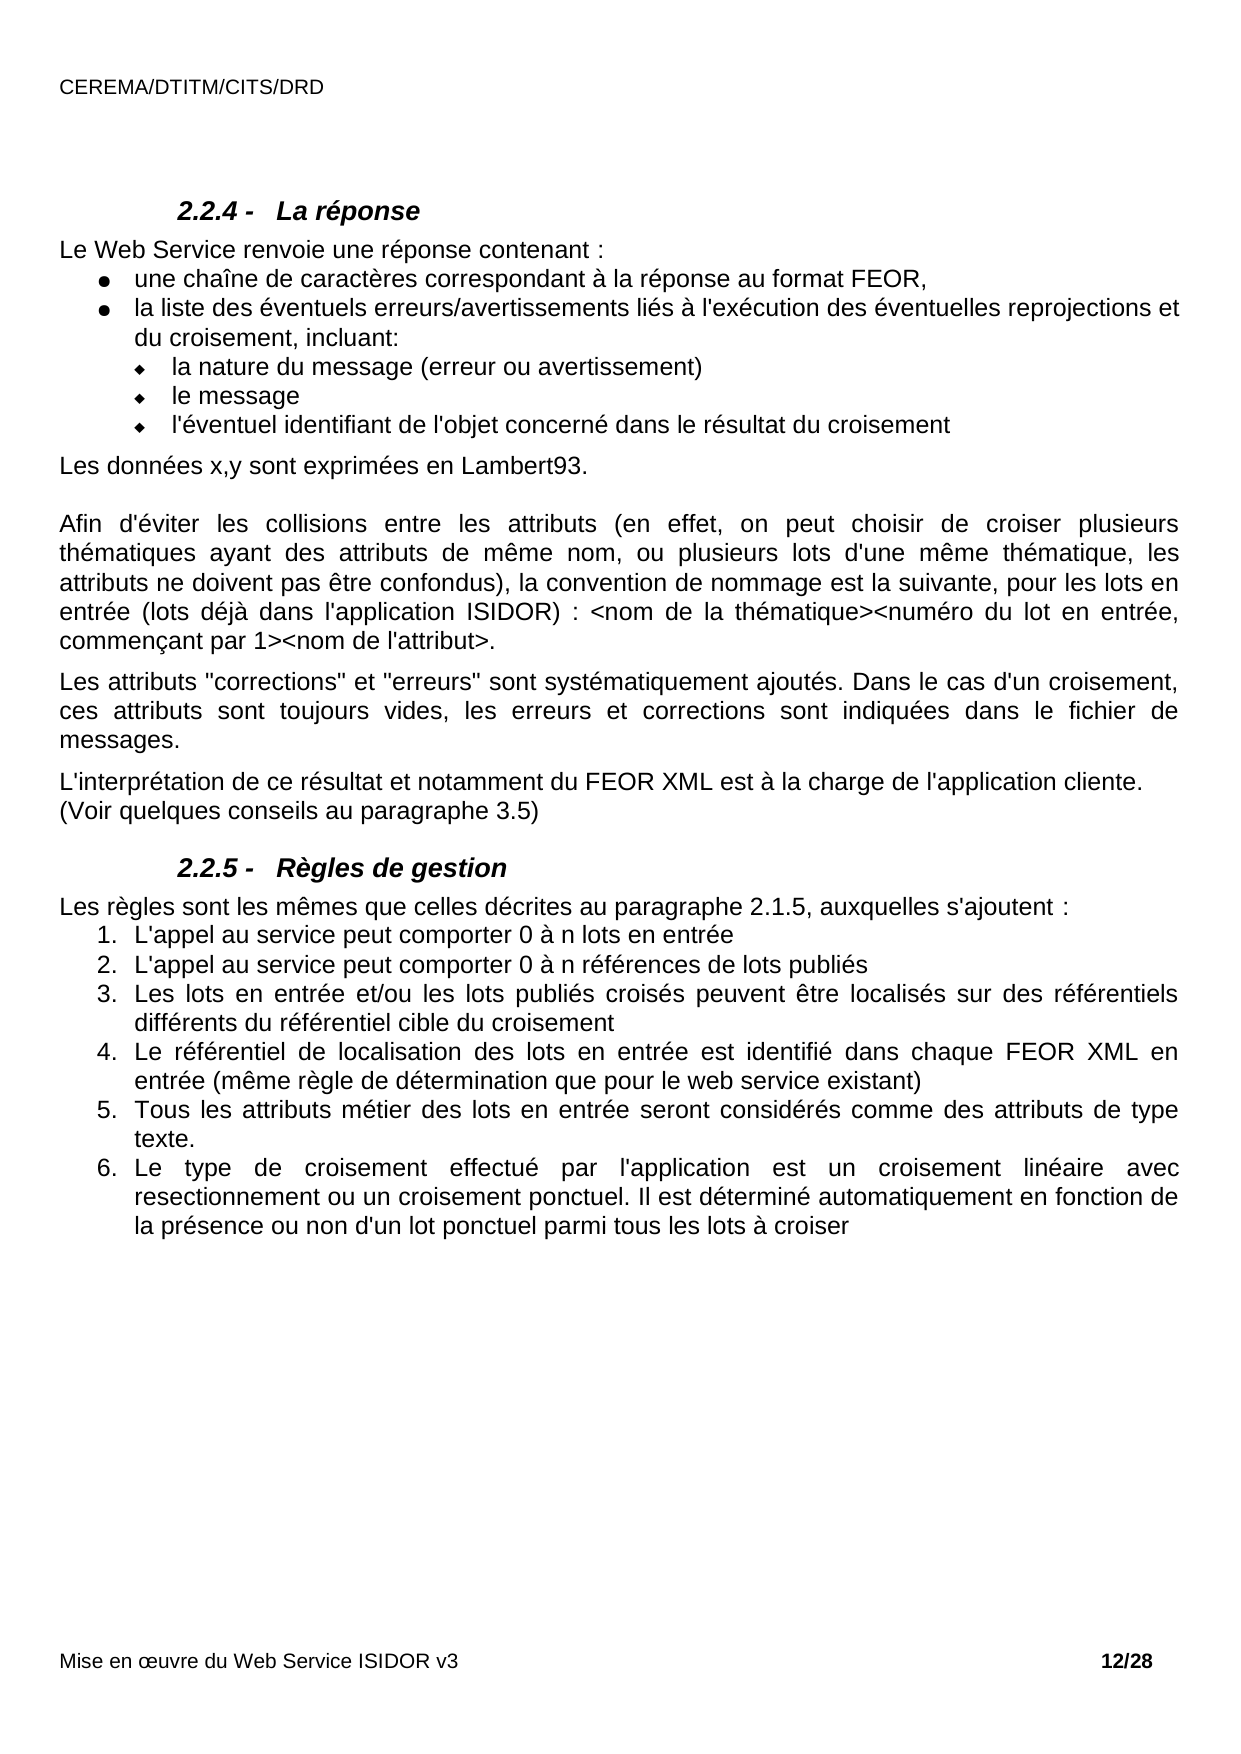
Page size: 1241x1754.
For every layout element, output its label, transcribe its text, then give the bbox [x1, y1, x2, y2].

text Afin d'éviter les collisions entre les attributs (en effet, on peut choisir de croiser plusieurs thématiques ayant des attributs de même nom, ou plusieurs lots d'une même thématique, les attributs ne doivent pas être confondus), la convention de nommage est la suivante, pour les lots en entrée (lots déjà dans l'application ISIDOR) : <nom de la thématique><numéro du lot en entrée, commençant par 1><nom de l'attribut>. [59, 509, 1181, 654]
list la nature du message (erreur ou avertissement) [134, 351, 1181, 381]
text Les règles sont les mêmes que celles décrites au paragraphe 2.1.5, auxquelles s'ajoutent : [59, 891, 1181, 920]
list une chaîne de caractères correspondant à la réponse au format FEOR, [97, 264, 1181, 293]
list Le type de croisement effectué par l'application est un croisement linéaire avec resectionnement ou un croisement ponctuel. Il est déterminé automatiquement en fonction de la présence ou non d'un lot ponctuel parmi tous les lots à croiser [97, 1153, 1181, 1240]
list Tous les attributs métier des lots en entrée seront considérés comme des attributs de type texte. [97, 1095, 1181, 1153]
text Les attributs "corrections" et "erreurs" sont systématiquement ajoutés. Dans le cas d'un croisement, ces attributs sont toujours vides, les erreurs et corrections sont indiquées dans le fichier de messages. [59, 667, 1181, 754]
text Le Web Service renvoie une réponse contenant : [59, 235, 1181, 264]
list l'éventuel identifiant de l'objet concerné dans le résultat du croisement [134, 409, 1181, 439]
subtitle La réponse [177, 195, 1181, 226]
list L'appel au service peut comporter 0 à n lots en entrée [97, 920, 1181, 949]
list le message [134, 381, 1181, 409]
text Les données x,y sont exprimées en Lambert93. [59, 451, 1181, 480]
text (Voir quelques conseils au paragraphe 3.5) [59, 796, 1181, 825]
list Les lots en entrée et/ou les lots publiés croisés peuvent être localisés sur des référentiels différents du référentiel cible du croisement [97, 978, 1181, 1037]
text L'interprétation de ce résultat et notamment du FEOR XML est à la charge de l'application cliente. [59, 767, 1181, 796]
list Le référentiel de localisation des lots en entrée est identifié dans chaque FEOR XML en entrée (même règle de détermination que pour le web service existant) [97, 1037, 1181, 1095]
subtitle Règles de gestion [177, 851, 1181, 882]
list la liste des éventuels erreurs/avertissements liés à l'exécution des éventuelles reprojections et du croisement, incluant: [97, 293, 1181, 351]
list L'appel au service peut comporter 0 à n références de lots publiés [97, 949, 1181, 978]
